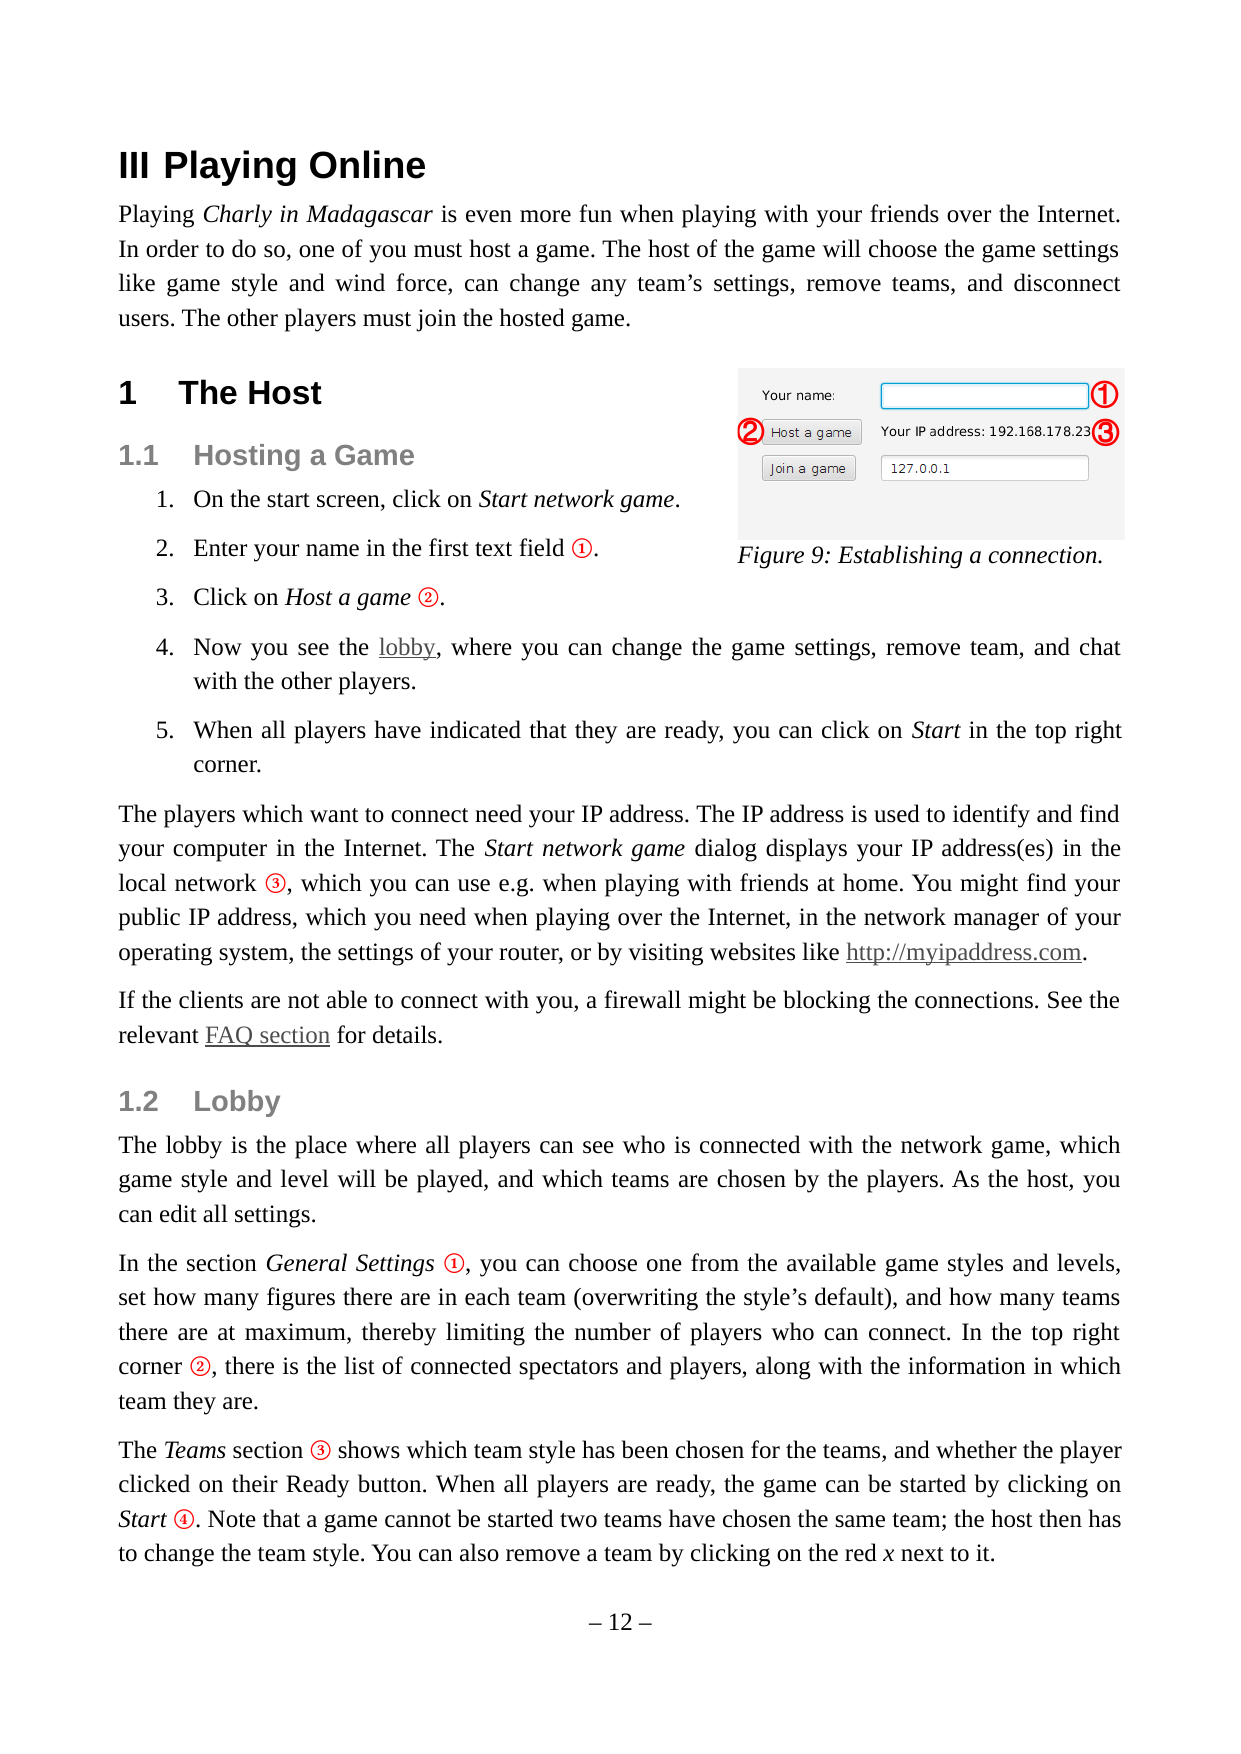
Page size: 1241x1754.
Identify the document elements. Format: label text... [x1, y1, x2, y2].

picture [737, 368, 1125, 540]
text In the section General Settings ①, you can choose one from the available game styles and levels, set how many figures there are in each team (overwriting the style’s default), and how many teams there are at maximum, thereby limiting the number of players who can connect. In the top right corner ②, there is the list of connected spectators and players, along with the information in which team they are. [118, 1248, 1122, 1414]
list Enter your name in the first text field ①. [156, 533, 737, 562]
subtitle Playing Online [118, 143, 1122, 187]
list Click on Host a game ②. [156, 582, 1122, 611]
text Playing Charly in Madagascar is even more fun when playing with your friends over the Internet. In order to do so, one of you must host a game. The host of the game will choose the game settings like game style and wind force, can change any team’s settings, remove teams, and disconnect users. The other players must join the hosted game. [118, 199, 1122, 331]
subtitle Lobby [118, 1084, 1122, 1117]
subtitle [737, 356, 1125, 368]
list On the start screen, click on Start network game. [156, 484, 737, 513]
text The Teams section ③ shows which team style has been chosen for the teams, and whether the player clicked on their Ready button. When all players are ready, the game can be started by clicking on Start ④. Note that a game cannot be started two teams have chosen the same team; the host then has to change the team style. You can also remove a team by clicking on the red x next to it. [118, 1435, 1122, 1567]
text If the clients are not able to connect with you, a firewall might be blocking the connections. See the relevant FAQ section for details. [118, 986, 1122, 1049]
text The lobby is the place where all players can see who is connected with the network game, which game style and level will be played, and which teams are chosen by the players. As the host, you can edit all settings. [118, 1130, 1122, 1227]
subtitle The Host [118, 373, 737, 411]
text Figure 9: Establishing a connection. [737, 540, 1125, 568]
list When all players have indicated that they are ready, you can click on Start in the top right corner. [156, 715, 1122, 778]
text The players which want to connect need your IP address. The IP address is used to identify and find your computer in the Internet. The Start network game dialog displays your IP address(es) in the local network ③, which you can use e.g. when playing with friends at home. You might find your public IP address, which you need when playing over the Internet, in the network manager of your operating system, the settings of your router, or by visiting websites like http://myipaddress.com. [118, 799, 1122, 965]
list Now you see the lobby, where you can change the game settings, remove team, and chat with the other players. [156, 632, 1122, 695]
subtitle Hosting a Game [118, 438, 737, 472]
